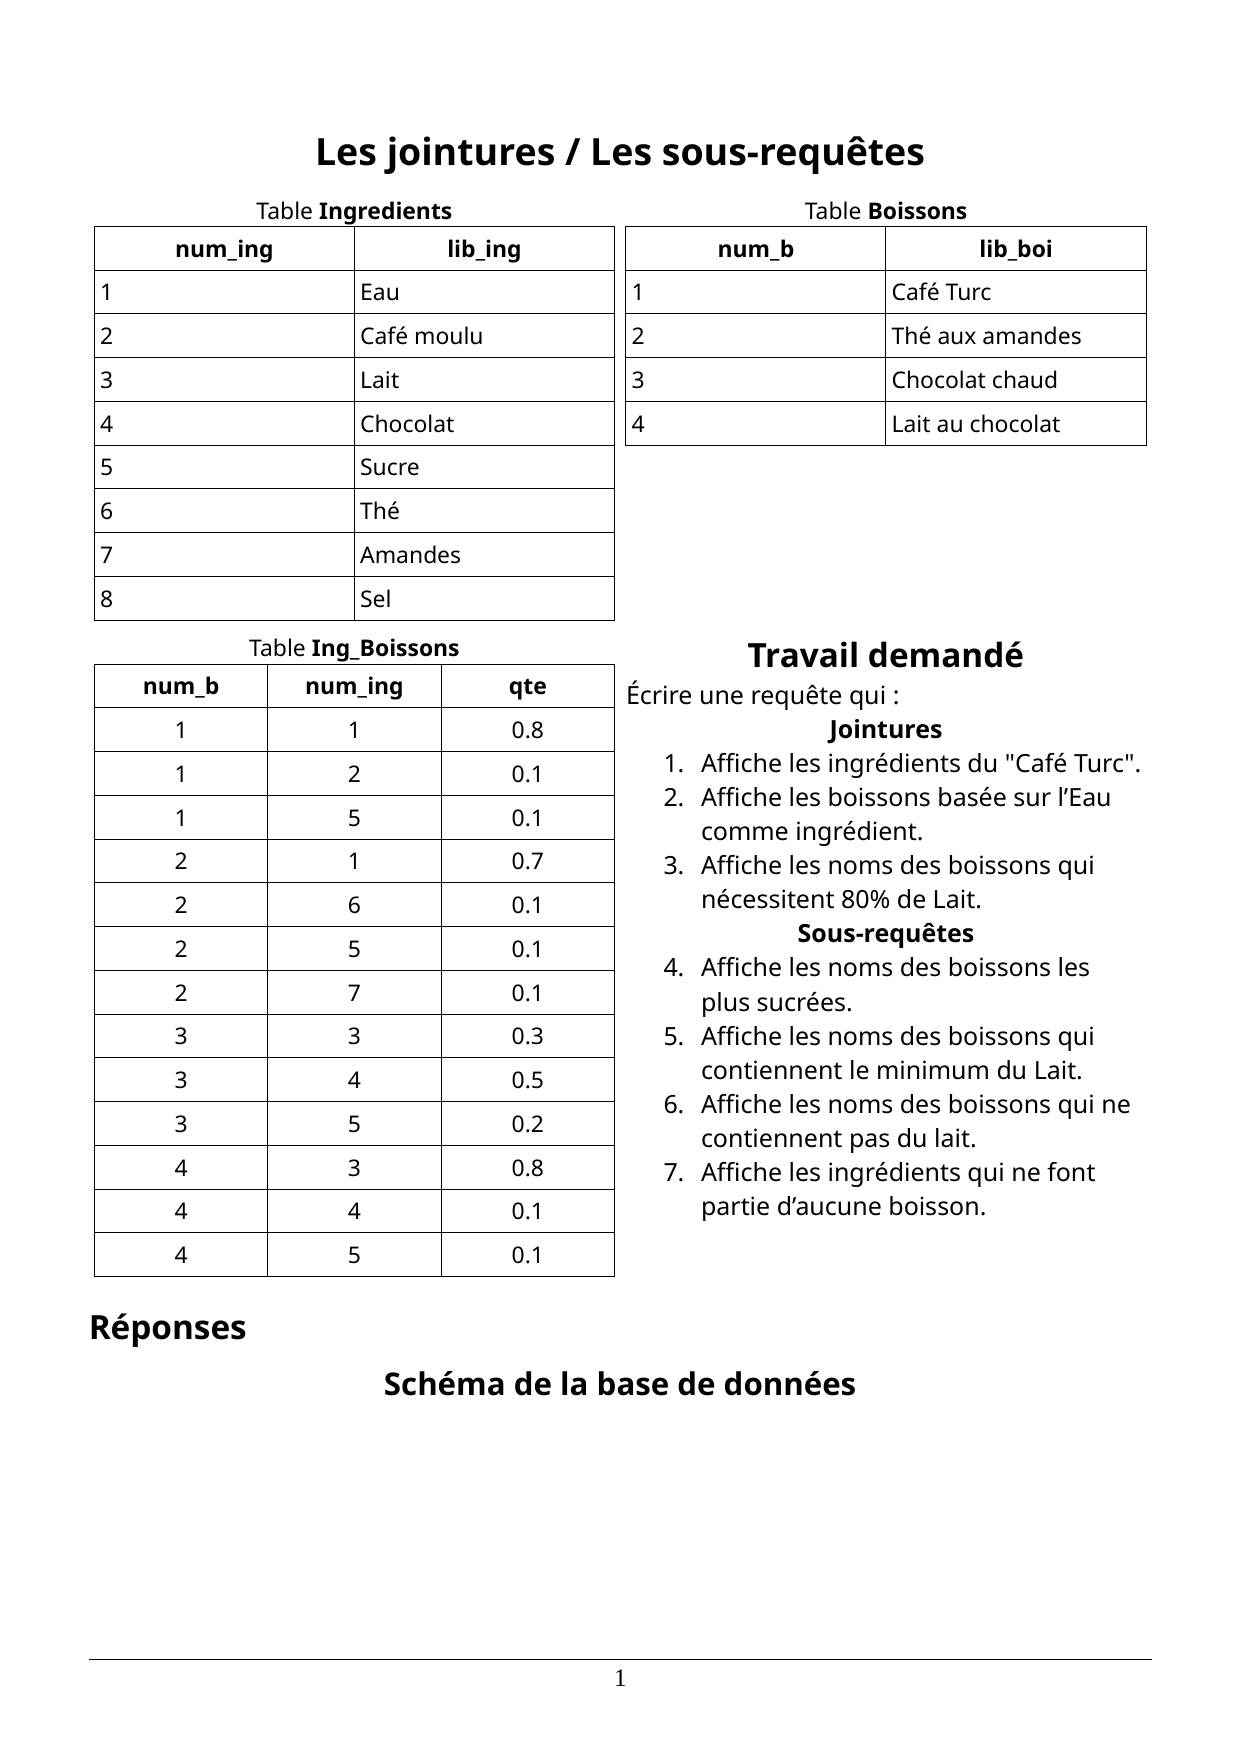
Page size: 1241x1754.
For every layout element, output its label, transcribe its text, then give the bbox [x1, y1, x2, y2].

table_cell 6 [268, 883, 441, 926]
table_cell 0.1 [442, 971, 614, 1013]
table_cell Thé aux amandes [886, 314, 1146, 357]
table_cell 2 [626, 314, 885, 357]
subtitle Les jointures / Les sous-requêtes [88, 125, 1152, 176]
text Schéma de la base de données [88, 1362, 1152, 1404]
table_cell 6 [95, 489, 354, 532]
table_cell 1 [95, 271, 354, 313]
table_cell 4 [626, 402, 885, 444]
table_cell Chocolat [355, 402, 614, 444]
table_cell Sel [355, 577, 614, 619]
table_cell Table Ing_Boissons [89, 626, 620, 1283]
table_cell 1 [268, 708, 441, 751]
table_header Table Boissons [620, 189, 1152, 626]
table_cell Sucre [355, 446, 614, 488]
table_cell 5 [268, 1102, 441, 1145]
table_cell Thé [355, 489, 614, 532]
table_cell 4 [95, 1233, 267, 1276]
table_cell 0.3 [442, 1015, 614, 1057]
table_cell 2 [95, 314, 354, 357]
table_cell 3 [95, 358, 354, 401]
subtitle Réponses [88, 1304, 1152, 1349]
table_cell 0.2 [442, 1102, 614, 1145]
table_cell 5 [268, 796, 441, 838]
table_header Table Ingredients [89, 189, 620, 626]
table_cell 2 [95, 840, 267, 882]
table_cell 0.5 [442, 1058, 614, 1101]
table_cell 8 [95, 577, 354, 619]
table_cell 0.8 [442, 1146, 614, 1188]
table_cell 3 [95, 1102, 267, 1145]
table_cell 5 [268, 927, 441, 970]
table_cell 3 [626, 358, 885, 401]
table_cell Lait au chocolat [886, 402, 1146, 444]
table_cell 1 [95, 796, 267, 838]
table_header num_b [626, 227, 885, 269]
table_cell Café moulu [355, 314, 614, 357]
table_cell 7 [95, 533, 354, 576]
table_header qte [442, 665, 614, 707]
table_header num_ing [268, 665, 441, 707]
table_cell Café Turc [886, 271, 1146, 313]
table_cell 5 [95, 446, 354, 488]
table_cell 4 [95, 402, 354, 444]
table_cell 3 [95, 1058, 267, 1101]
table_header num_ing [95, 227, 354, 269]
table_header num_b [95, 665, 267, 707]
table_cell 3 [95, 1015, 267, 1057]
table_cell 0.8 [442, 708, 614, 751]
table_cell 1 [95, 752, 267, 795]
table_header lib_ing [355, 227, 614, 269]
table_cell 0.1 [442, 796, 614, 838]
table_cell 2 [95, 883, 267, 926]
table_cell 4 [95, 1190, 267, 1232]
table_cell 1 [95, 708, 267, 751]
table_cell 3 [268, 1015, 441, 1057]
table_cell 5 [268, 1233, 441, 1276]
table_cell 7 [268, 971, 441, 1013]
table_cell 1 [626, 271, 885, 313]
table_cell 0.1 [442, 1233, 614, 1276]
table_cell 2 [268, 752, 441, 795]
table_cell 3 [268, 1146, 441, 1188]
table_cell 1 [268, 840, 441, 882]
table_cell 0.1 [442, 752, 614, 795]
table_cell Amandes [355, 533, 614, 576]
table_cell 2 [95, 971, 267, 1013]
table_header lib_boi [886, 227, 1146, 269]
table_cell 0.1 [442, 883, 614, 926]
table_cell 2 [95, 927, 267, 970]
table_cell Lait [355, 358, 614, 401]
table_cell 0.1 [442, 1190, 614, 1232]
table_cell Eau [355, 271, 614, 313]
table_cell 4 [268, 1190, 441, 1232]
table_cell 0.1 [442, 927, 614, 970]
table_cell Chocolat chaud [886, 358, 1146, 401]
table_cell Travail demandé Écrire une requête qui : Jointures Affiche les ingrédients du "Café Turc". Affiche les boissons basée sur l’Eau comme ingrédient. Affiche les noms des boissons qui nécessitent 80% de Lait. Sous-requêtes Affiche les noms des boissons les plus sucrées. Affiche les noms des boissons qui contiennent le minimum du Lait. Affiche les noms des boissons qui ne contiennent pas du lait. Affiche les ingrédients qui ne font partie d’aucune boisson. [620, 626, 1152, 1283]
table_cell 0.7 [442, 840, 614, 882]
table_cell 4 [95, 1146, 267, 1188]
table_cell 4 [268, 1058, 441, 1101]
